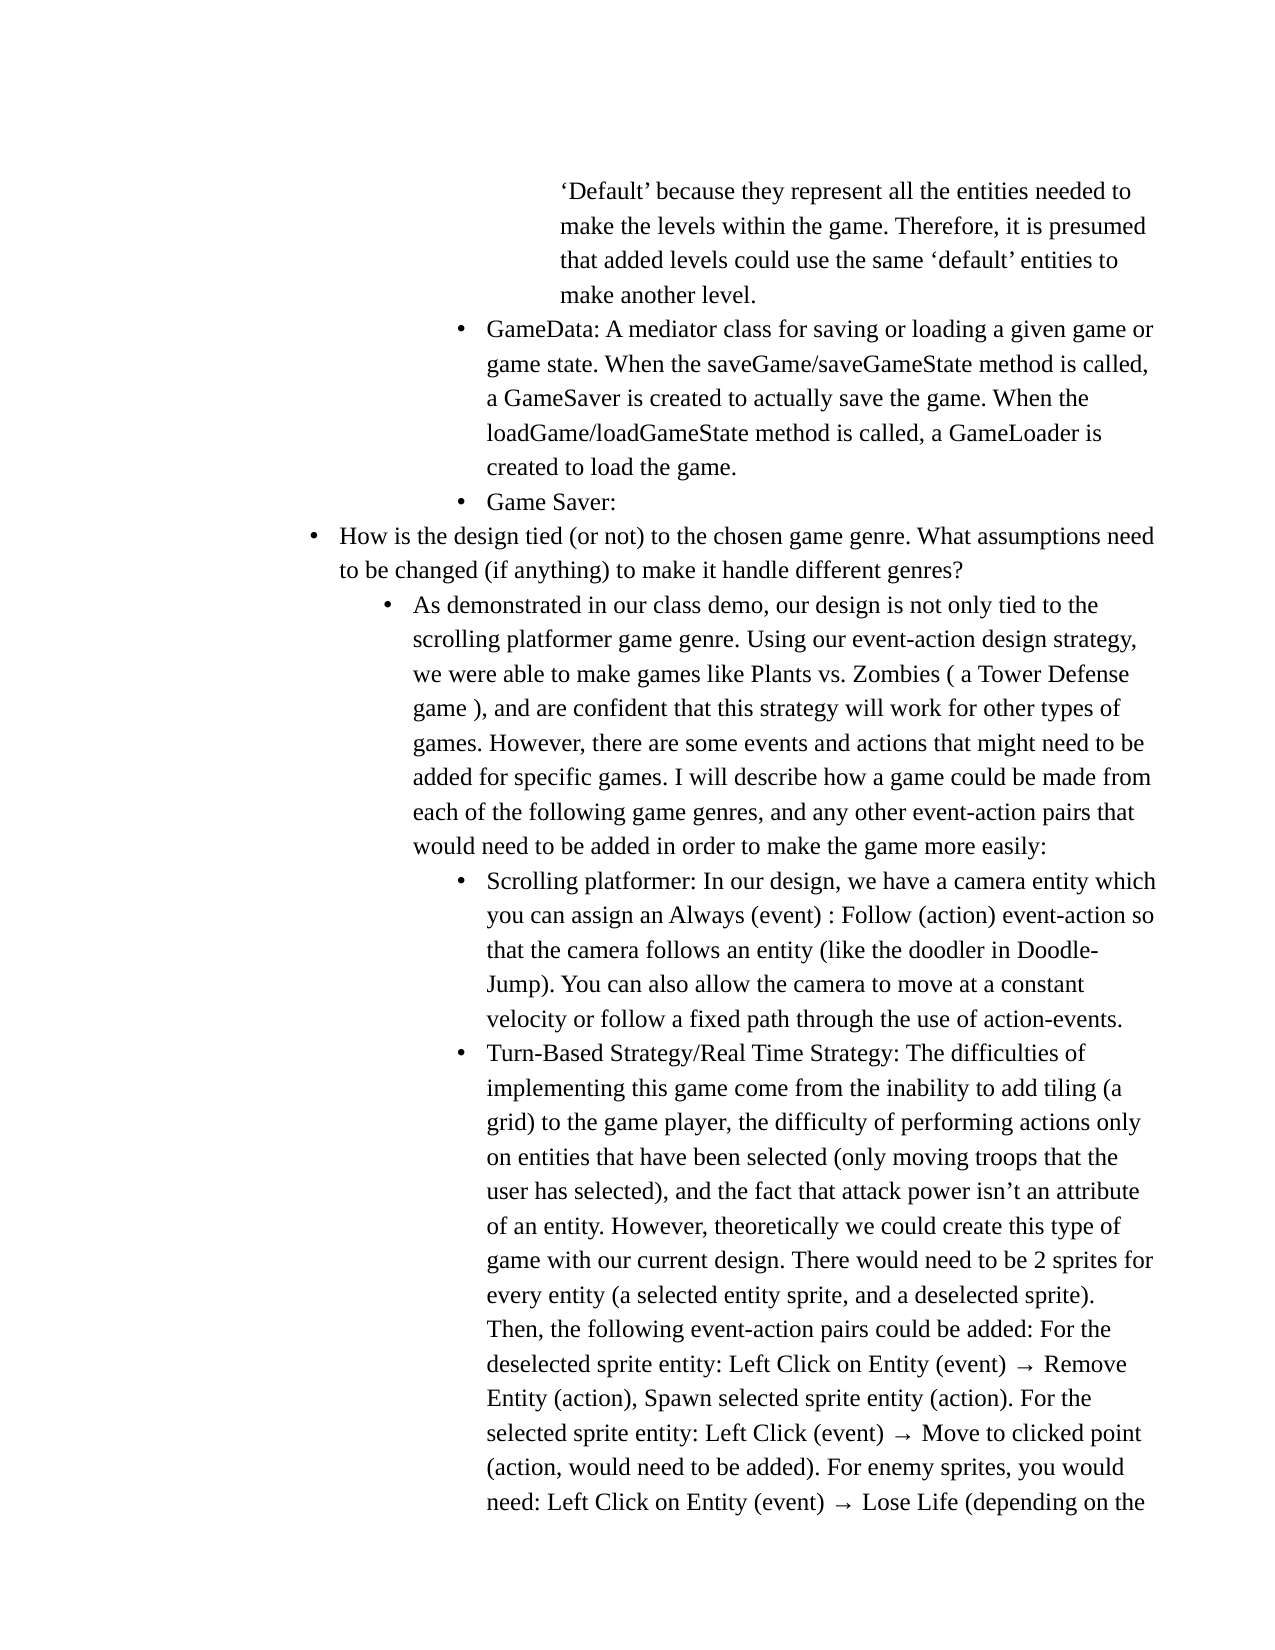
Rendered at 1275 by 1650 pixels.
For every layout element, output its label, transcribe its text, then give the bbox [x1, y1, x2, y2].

list ‘Default’ because they represent all the entities needed to make the levels within the game. Therefore, it is presumed that added levels could use the same ‘default’ entities to make another level. [531, 176, 1157, 308]
list Scrolling platformer: In our design, we have a camera entity which you can assign an Always (event) : Follow (action) event-action so that the camera follows an entity (like the doodler in Doodle-Jump). You can also allow the camera to move at a constant velocity or follow a fixed path through the use of action-events. [457, 866, 1157, 1033]
list Turn-Based Strategy/Real Time Strategy: The difficulties of implementing this game come from the inability to add tiling (a grid) to the game player, the difficulty of performing actions only on entities that have been selected (only moving troops that the user has selected), and the fact that attack power isn’t an attribute of an entity. However, theoretically we could create this type of game with our current design. There would need to be 2 sprites for every entity (a selected entity sprite, and a deselected sprite). Then, the following event-action pairs could be added: For the deselected sprite entity: Left Click on Entity (event) → Remove Entity (action), Spawn selected sprite entity (action). For the selected sprite entity: Left Click (event) → Move to clicked point (action, would need to be added). For enemy sprites, you would need: Left Click on Entity (event) → Lose Life (depending on the [457, 1038, 1157, 1515]
list GameData: A mediator class for saving or loading a given game or game state. When the saveGame/saveGameState method is called, a GameSaver is created to actually save the game. When the loadGame/loadGameState method is called, a GameLoader is created to load the game. [457, 314, 1157, 481]
list Game Saver: [457, 487, 1157, 515]
list As demonstrated in our class demo, our design is not only tied to the scrolling platformer game genre. Using our event-action design strategy, we were able to make games like Plants vs. Zombies ( a Tower Defense game ), and are confident that this strategy will work for other types of games. However, there are some events and actions that might need to be added for specific games. I will describe how a game could be made from each of the following game genres, and any other event-action pairs that would need to be added in order to make the game more easily: [383, 590, 1157, 860]
list How is the design tied (or not) to the chosen game genre. What assumptions need to be changed (if anything) to make it handle different genres? [309, 521, 1157, 584]
